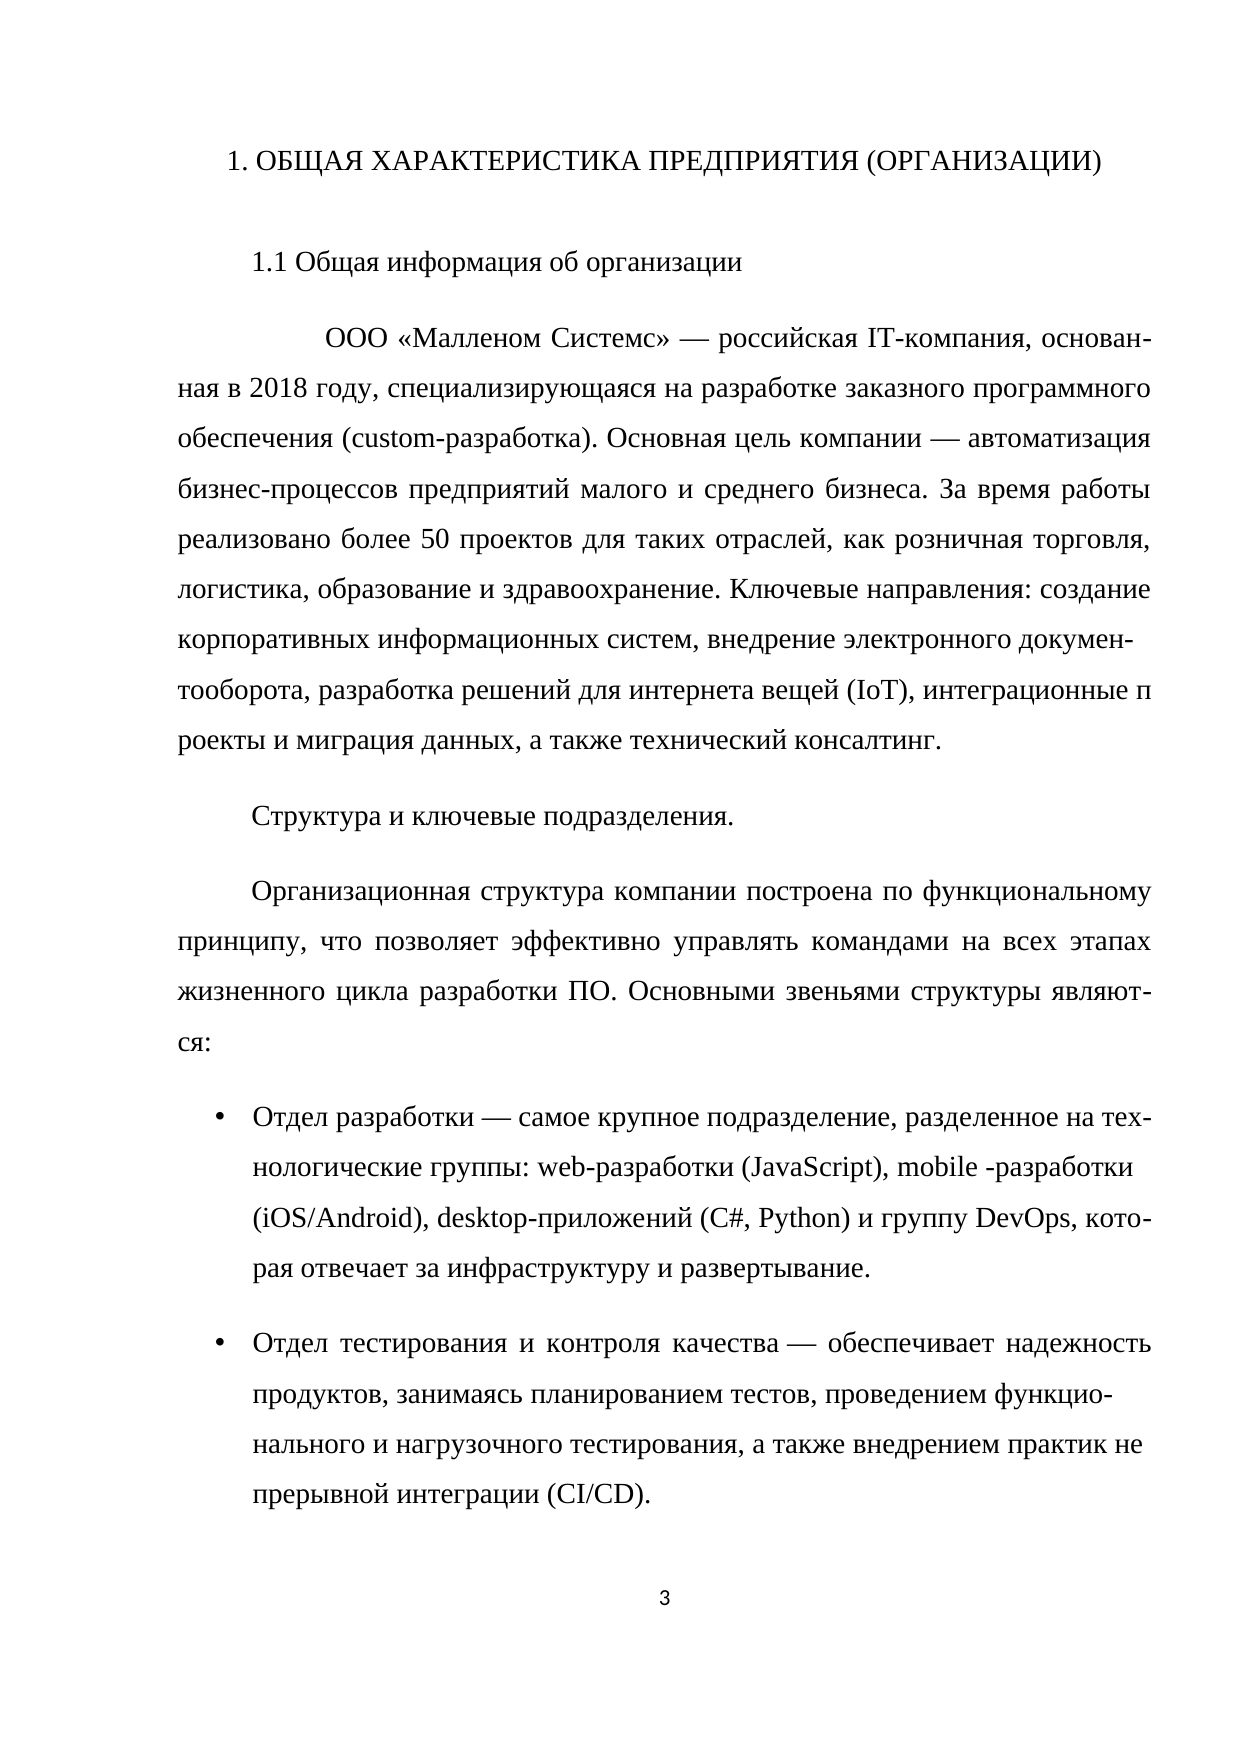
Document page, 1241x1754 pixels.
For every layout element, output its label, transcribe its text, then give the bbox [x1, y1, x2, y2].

text Организационная структура компании построена по функцио­нальному принципу, что позволяет эффективно управлять командами на всех этапах жизненного цикла разработки ПО. Основными звеньями структуры являют­ся: [177, 873, 1152, 1057]
text Структура и ключевые подразделения. [177, 798, 1152, 831]
subtitle 1.1 Общая информация об организации [177, 244, 1152, 278]
subtitle 1. ОБЩАЯ ХАРАКТЕРИСТИКА ПРЕДПРИЯТИЯ (ОРГАНИЗАЦИИ) [177, 143, 1152, 177]
list Отдел тестирования и контроля качества — обеспечивает надежность продуктов, занимаясь планированием тестов, проведени­ем функцио­нального и нагрузочного тестирования, а также внедрением практик непрерывной интеграции (CI/CD). [215, 1326, 1152, 1510]
list Отдел разработки — самое крупное подразделение, разде­ленное на тех­нологические группы: web-разра­ботки (JavaScript), mobile -разработки (iOS/Android), desktop-приложе­ний (C#, Python) и группу DevOps, кото­рая отвечает за инфраструктуру и развертывание. [215, 1099, 1152, 1284]
text ООО «Малленом Системс» — российская IT-компания, основан­ная в 2018 году, специализирующаяся на разработке заказного программного обес­печения (custom-разработка). Основная цель компании — автоматизация биз­нес-процессов предприятий малого и среднего бизнеса. За время работы реа­лизовано более 50 проектов для таких отраслей, как розничная торговля, ло­гистика, образование и здравоохранение. Ключевые направления: создание корпоративных информационных систем, внедрение электронного докумен­тооборота, разработка решений для интернета вещей (IoT), интеграционные проекты и миграция данных, а также технический консалтинг. [177, 320, 1152, 756]
